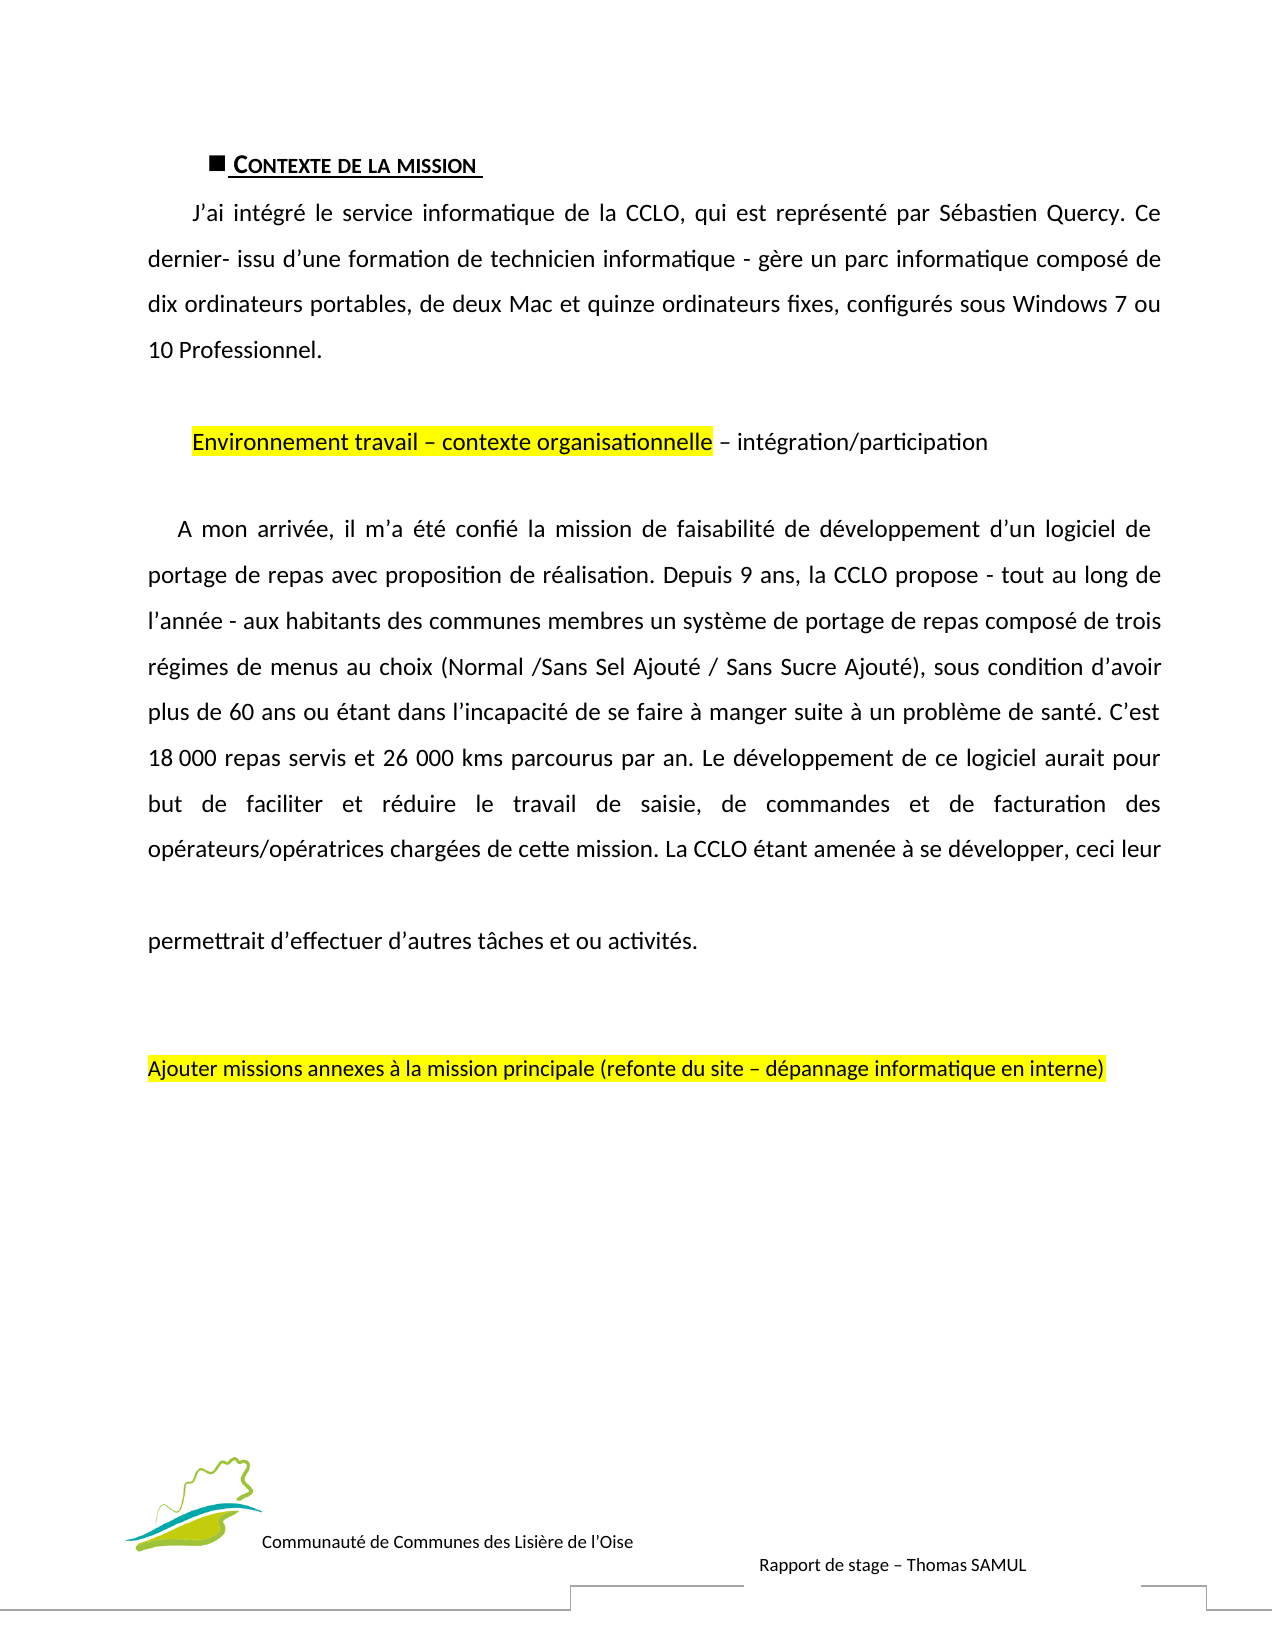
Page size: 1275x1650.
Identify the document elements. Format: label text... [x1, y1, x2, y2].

subtitle  Contexte de la mission [207, 148, 1163, 181]
text Ajouter missions annexes à la mission principale (refonte du site – dépannage informatique en interne) [148, 1054, 1163, 1082]
text A mon arrivée, il m’a été confié la mission de faisabilité de développement d’un logiciel de portage de repas avec proposition de réalisation. Depuis 9 ans, la CCLO propose - tout au long de l’année - aux habitants des communes membres un système de portage de repas composé de trois régimes de menus au choix (Normal /Sans Sel Ajouté / Sans Sucre Ajouté), sous condition d’avoir plus de 60 ans ou étant dans l’incapacité de se faire à manger suite à un problème de santé. C’est 18 000 repas servis et 26 000 kms parcourus par an. Le développement de ce logiciel aurait pour but de faciliter et réduire le travail de saisie, de commandes et de facturation des opérateurs/opératrices chargées de cette mission. La CCLO étant amenée à se développer, ceci leur permettrait d’effectuer d’autres tâches et ou activités. [148, 513, 1163, 956]
text J’ai intégré le service informatique de la CCLO, qui est représenté par Sébastien Quercy. Ce dernier- issu d’une formation de technicien informatique - gère un parc informatique composé de dix ordinateurs portables, de deux Mac et quinze ordinateurs fixes, configurés sous Windows 7 ou 10 Professionnel. [148, 197, 1163, 365]
text Environnement travail – contexte organisationnelle – intégration/participation [148, 426, 1163, 456]
